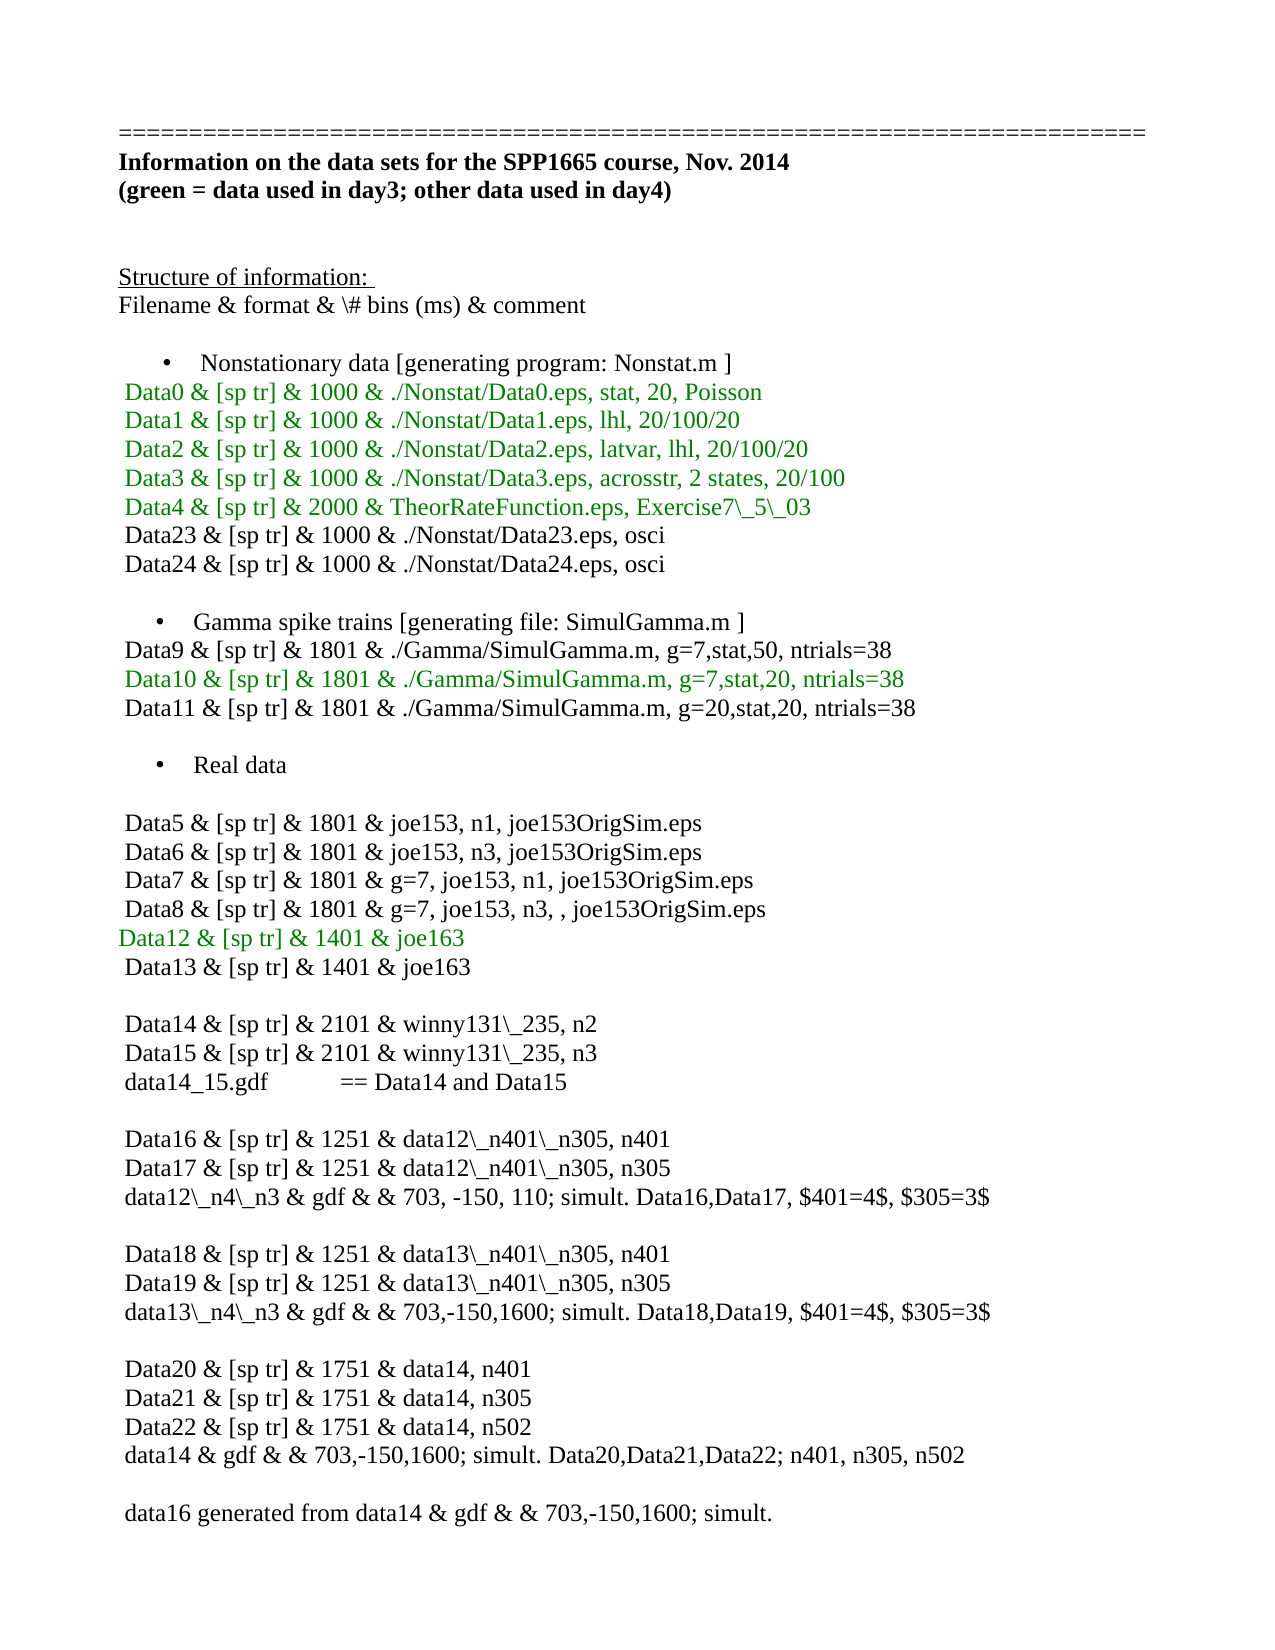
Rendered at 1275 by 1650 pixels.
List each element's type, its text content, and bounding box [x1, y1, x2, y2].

text data13\_n4\_n3 & gdf & & 703,-150,1600; simult. Data18,Data19, $401=4$, $305=3$ [118, 1297, 1157, 1326]
text Data16 & [sp tr] & 1251 & data12\_n401\_n305, n401 [118, 1124, 1157, 1153]
text Data14 & [sp tr] & 2101 & winny131\_235, n2 [118, 1009, 1157, 1038]
list Gamma spike trains [generating file: SimulGamma.m ] [156, 607, 1157, 636]
text data12\_n4\_n3 & gdf & & 703, -150, 110; simult. Data16,Data17, $401=4$, $305=3$ [118, 1182, 1157, 1211]
list Real data [156, 751, 1157, 779]
text Data7 & [sp tr] & 1801 & g=7, joe153, n1, joe153OrigSim.eps [118, 866, 1157, 894]
text Filename & format & \# bins (ms) & comment [118, 291, 1157, 319]
text Data5 & [sp tr] & 1801 & joe153, n1, joe153OrigSim.eps [118, 808, 1157, 837]
text Data6 & [sp tr] & 1801 & joe153, n3, joe153OrigSim.eps [118, 837, 1157, 866]
text Data2 & [sp tr] & 1000 & ./Nonstat/Data2.eps, latvar, lhl, 20/100/20 [118, 434, 1157, 463]
text Data23 & [sp tr] & 1000 & ./Nonstat/Data23.eps, osci [118, 521, 1157, 549]
text Data20 & [sp tr] & 1751 & data14, n401 [118, 1354, 1157, 1383]
text Data9 & [sp tr] & 1801 & ./Gamma/SimulGamma.m, g=7,stat,50, ntrials=38 [118, 636, 1157, 664]
text Data1 & [sp tr] & 1000 & ./Nonstat/Data1.eps, lhl, 20/100/20 [118, 406, 1157, 434]
text Data17 & [sp tr] & 1251 & data12\_n401\_n305, n305 [118, 1153, 1157, 1182]
text (green = data used in day3; other data used in day4) [118, 176, 1157, 204]
text Data10 & [sp tr] & 1801 & ./Gamma/SimulGamma.m, g=7,stat,20, ntrials=38 [118, 664, 1157, 693]
text Data0 & [sp tr] & 1000 & ./Nonstat/Data0.eps, stat, 20, Poisson [118, 377, 1157, 406]
text ========================================================================= [118, 118, 1157, 147]
text Data11 & [sp tr] & 1801 & ./Gamma/SimulGamma.m, g=20,stat,20, ntrials=38 [118, 693, 1157, 722]
text data14 & gdf & & 703,-150,1600; simult. Data20,Data21,Data22; n401, n305, n502 [118, 1441, 1157, 1469]
text Information on the data sets for the SPP1665 course, Nov. 2014 [118, 147, 1157, 176]
text Data15 & [sp tr] & 2101 & winny131\_235, n3 [118, 1038, 1157, 1067]
text Data8 & [sp tr] & 1801 & g=7, joe153, n3, , joe153OrigSim.eps [118, 894, 1157, 923]
text Structure of information: [118, 262, 1157, 291]
text Data24 & [sp tr] & 1000 & ./Nonstat/Data24.eps, osci [118, 549, 1157, 578]
text Data21 & [sp tr] & 1751 & data14, n305 [118, 1383, 1157, 1412]
text Data13 & [sp tr] & 1401 & joe163 [118, 952, 1157, 981]
text Data22 & [sp tr] & 1751 & data14, n502 [118, 1412, 1157, 1441]
text data16 generated from data14 & gdf & & 703,-150,1600; simult. [118, 1498, 1157, 1527]
text Data18 & [sp tr] & 1251 & data13\_n401\_n305, n401 [118, 1239, 1157, 1268]
text data14_15.gdf == Data14 and Data15 [118, 1067, 1157, 1096]
text Data19 & [sp tr] & 1251 & data13\_n401\_n305, n305 [118, 1268, 1157, 1297]
text Data12 & [sp tr] & 1401 & joe163 [118, 923, 1157, 952]
text Data3 & [sp tr] & 1000 & ./Nonstat/Data3.eps, acrosstr, 2 states, 20/100 [118, 463, 1157, 492]
list Nonstationary data [generating program: Nonstat.m ] [163, 348, 1157, 377]
text Data4 & [sp tr] & 2000 & TheorRateFunction.eps, Exercise7\_5\_03 [118, 492, 1157, 521]
